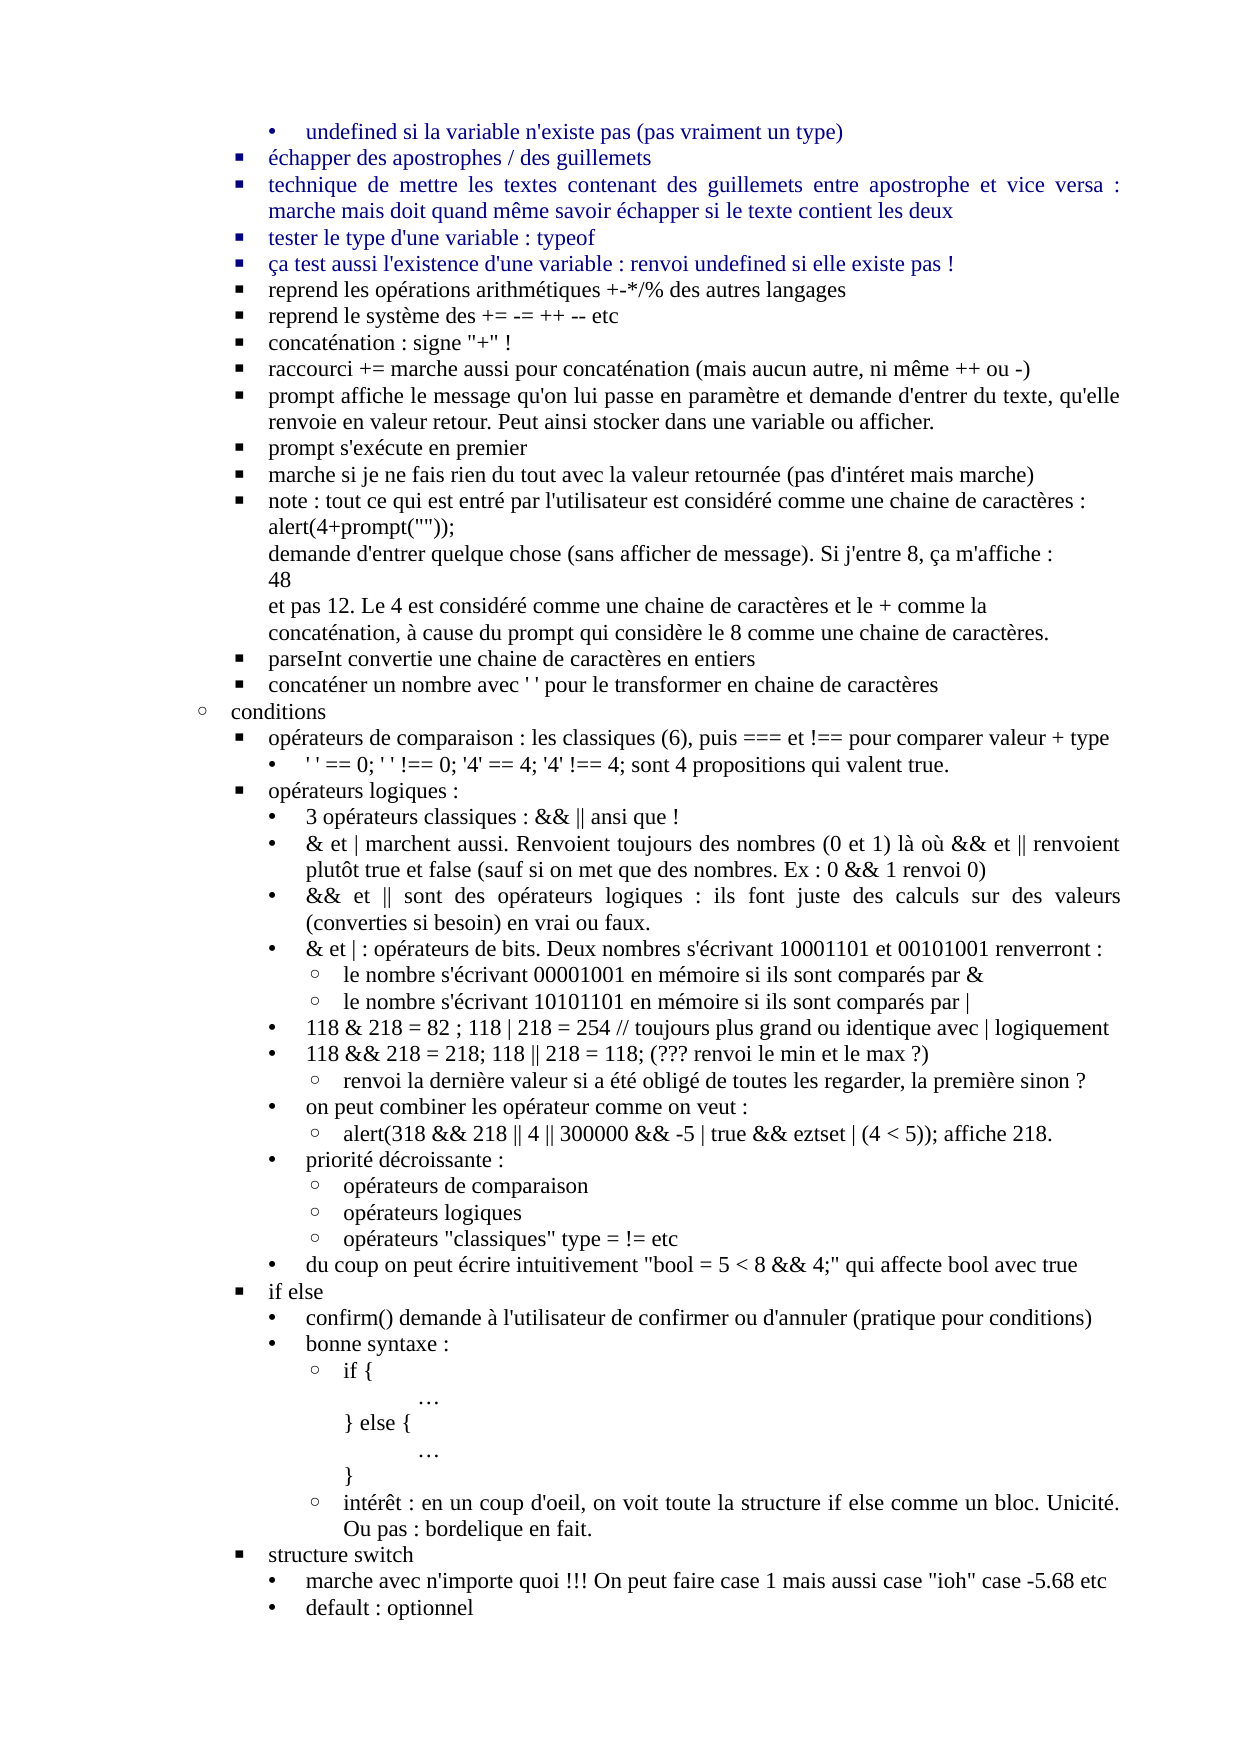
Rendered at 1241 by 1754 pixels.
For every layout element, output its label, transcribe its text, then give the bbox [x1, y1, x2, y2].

list reprend le système des += -= ++ -- etc [231, 303, 1122, 329]
list parseInt convertie une chaine de caractères en entiers [231, 645, 1122, 672]
list prompt affiche le message qu'on lui passe en paramètre et demande d'entrer du texte, qu'elle renvoie en valeur retour. Peut ainsi stocker dans une variable ou afficher. [231, 382, 1122, 434]
list & et | marchent aussi. Renvoient toujours des nombres (0 et 1) là où && et || renvoient plutôt true et false (sauf si on met que des nombres. Ex : 0 && 1 renvoi 0) [268, 830, 1122, 882]
list concaténer un nombre avec ' ' pour le transformer en chaine de caractères [231, 672, 1122, 698]
list structure switch [231, 1541, 1122, 1568]
list raccourci += marche aussi pour concaténation (mais aucun autre, ni même ++ ou -) [231, 355, 1122, 382]
list ça test aussi l'existence d'une variable : renvoi undefined si elle existe pas ! [231, 250, 1122, 276]
list marche avec n'importe quoi !!! On peut faire case 1 mais aussi case "ioh" case -5.68 etc [268, 1568, 1122, 1594]
list conditions [193, 698, 1122, 724]
list opérateurs de comparaison : les classiques (6), puis === et !== pour comparer valeur + type [231, 724, 1122, 751]
list le nombre s'écrivant 00001001 en mémoire si ils sont comparés par & [306, 961, 1122, 988]
list marche si je ne fais rien du tout avec la valeur retournée (pas d'intéret mais marche) [231, 461, 1122, 487]
list if else [231, 1278, 1122, 1304]
list 118 & 218 = 82 ; 118 | 218 = 254 // toujours plus grand ou identique avec | logiquement [268, 1014, 1122, 1041]
list technique de mettre les textes contenant des guillemets entre apostrophe et vice versa : marche mais doit quand même savoir échapper si le texte contient les deux [231, 171, 1122, 223]
list on peut combiner les opérateur comme on veut : [268, 1093, 1122, 1119]
list opérateurs de comparaison [306, 1172, 1122, 1199]
list opérateurs "classiques" type = != etc [306, 1225, 1122, 1251]
list échapper des apostrophes / des guillemets [231, 144, 1122, 171]
list undefined si la variable n'existe pas (pas vraiment un type) [268, 118, 1122, 144]
list prompt s'exécute en premier [231, 434, 1122, 461]
list du coup on peut écrire intuitivement "bool = 5 < 8 && 4;" qui affecte bool avec true [268, 1251, 1122, 1278]
list 3 opérateurs classiques : && || ansi que ! [268, 803, 1122, 830]
list confirm() demande à l'utilisateur de confirmer ou d'annuler (pratique pour conditions) [268, 1304, 1122, 1330]
list bonne syntaxe : [268, 1330, 1122, 1357]
list opérateurs logiques [306, 1199, 1122, 1225]
list ' ' == 0; ' ' !== 0; '4' == 4; '4' !== 4; sont 4 propositions qui valent true. [268, 751, 1122, 777]
list concaténation : signe "+" ! [231, 329, 1122, 355]
list alert(318 && 218 || 4 || 300000 && -5 | true && eztset | (4 < 5)); affiche 218. [306, 1119, 1122, 1146]
list opérateurs logiques : [231, 777, 1122, 803]
list tester le type d'une variable : typeof [231, 223, 1122, 250]
list if { … } else { … } [306, 1357, 1122, 1488]
list && et || sont des opérateurs logiques : ils font juste des calculs sur des valeurs (converties si besoin) en vrai ou faux. [268, 882, 1122, 935]
list priorité décroissante : [268, 1146, 1122, 1172]
list 118 && 218 = 218; 118 || 218 = 118; (??? renvoi le min et le max ?) [268, 1041, 1122, 1067]
list le nombre s'écrivant 10101101 en mémoire si ils sont comparés par | [306, 988, 1122, 1014]
list reprend les opérations arithmétiques +-*/% des autres langages [231, 276, 1122, 303]
list & et | : opérateurs de bits. Deux nombres s'écrivant 10001101 et 00101001 renverront : [268, 935, 1122, 961]
list intérêt : en un coup d'oeil, on voit toute la structure if else comme un bloc. Unicité. Ou pas : bordelique en fait. [306, 1488, 1122, 1541]
list renvoi la dernière valeur si a été obligé de toutes les regarder, la première sinon ? [306, 1067, 1122, 1093]
list note : tout ce qui est entré par l'utilisateur est considéré comme une chaine de caractères : alert(4+prompt("")); demande d'entrer quelque chose (sans afficher de message). Si j'entre 8, ça m'affiche : 48 et pas 12. Le 4 est considéré comme une chaine de caractères et le + comme la concaténation, à cause du prompt qui considère le 8 comme une chaine de caractères. [231, 487, 1122, 645]
list default : optionnel [268, 1594, 1122, 1620]
